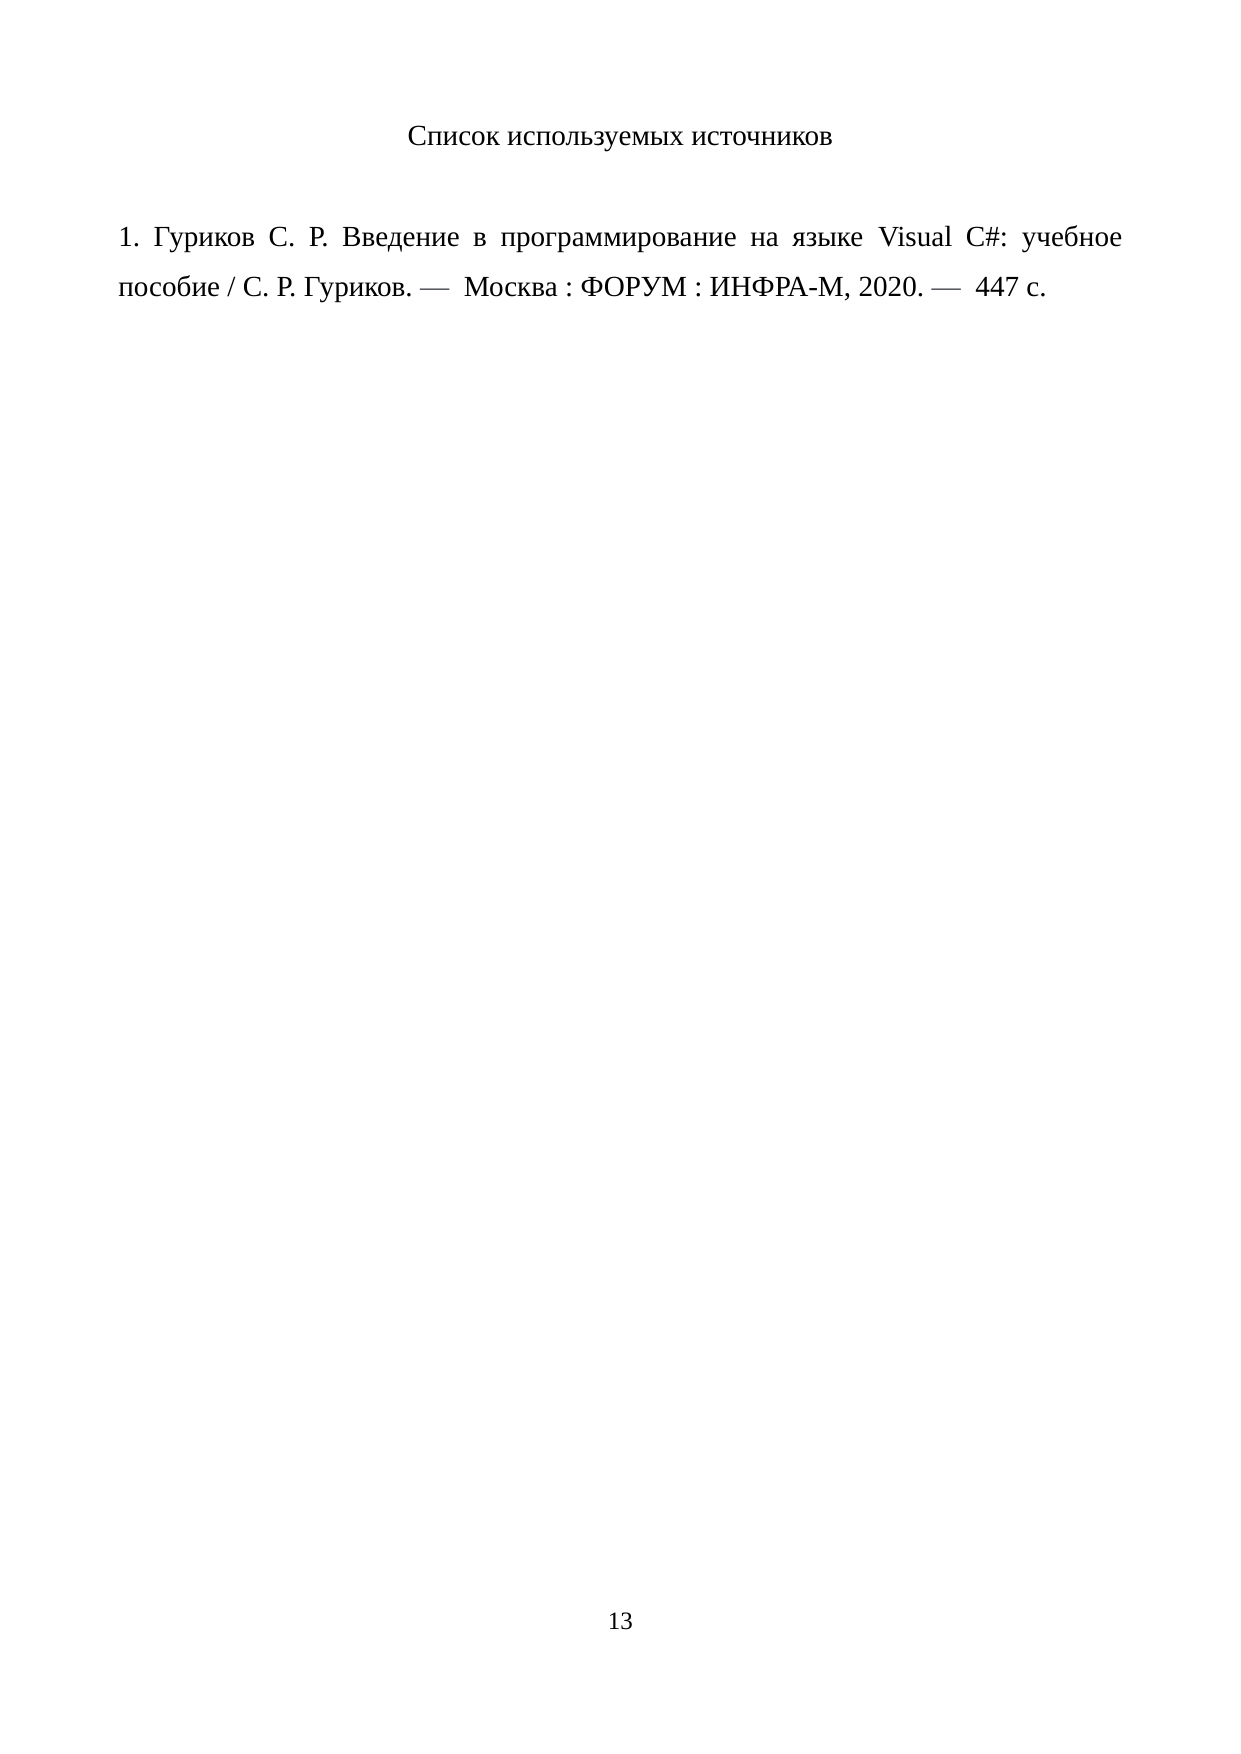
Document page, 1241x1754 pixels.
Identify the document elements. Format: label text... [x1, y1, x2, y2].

text Список используемых источников [118, 118, 1122, 152]
text 1. Гуриков С. Р. Введение в программирование на языке Visual C#: учебное пособие / С. Р. Гуриков. — Москва : ФОРУМ : ИНФРА-М, 2020. — 447 с. [118, 219, 1122, 303]
